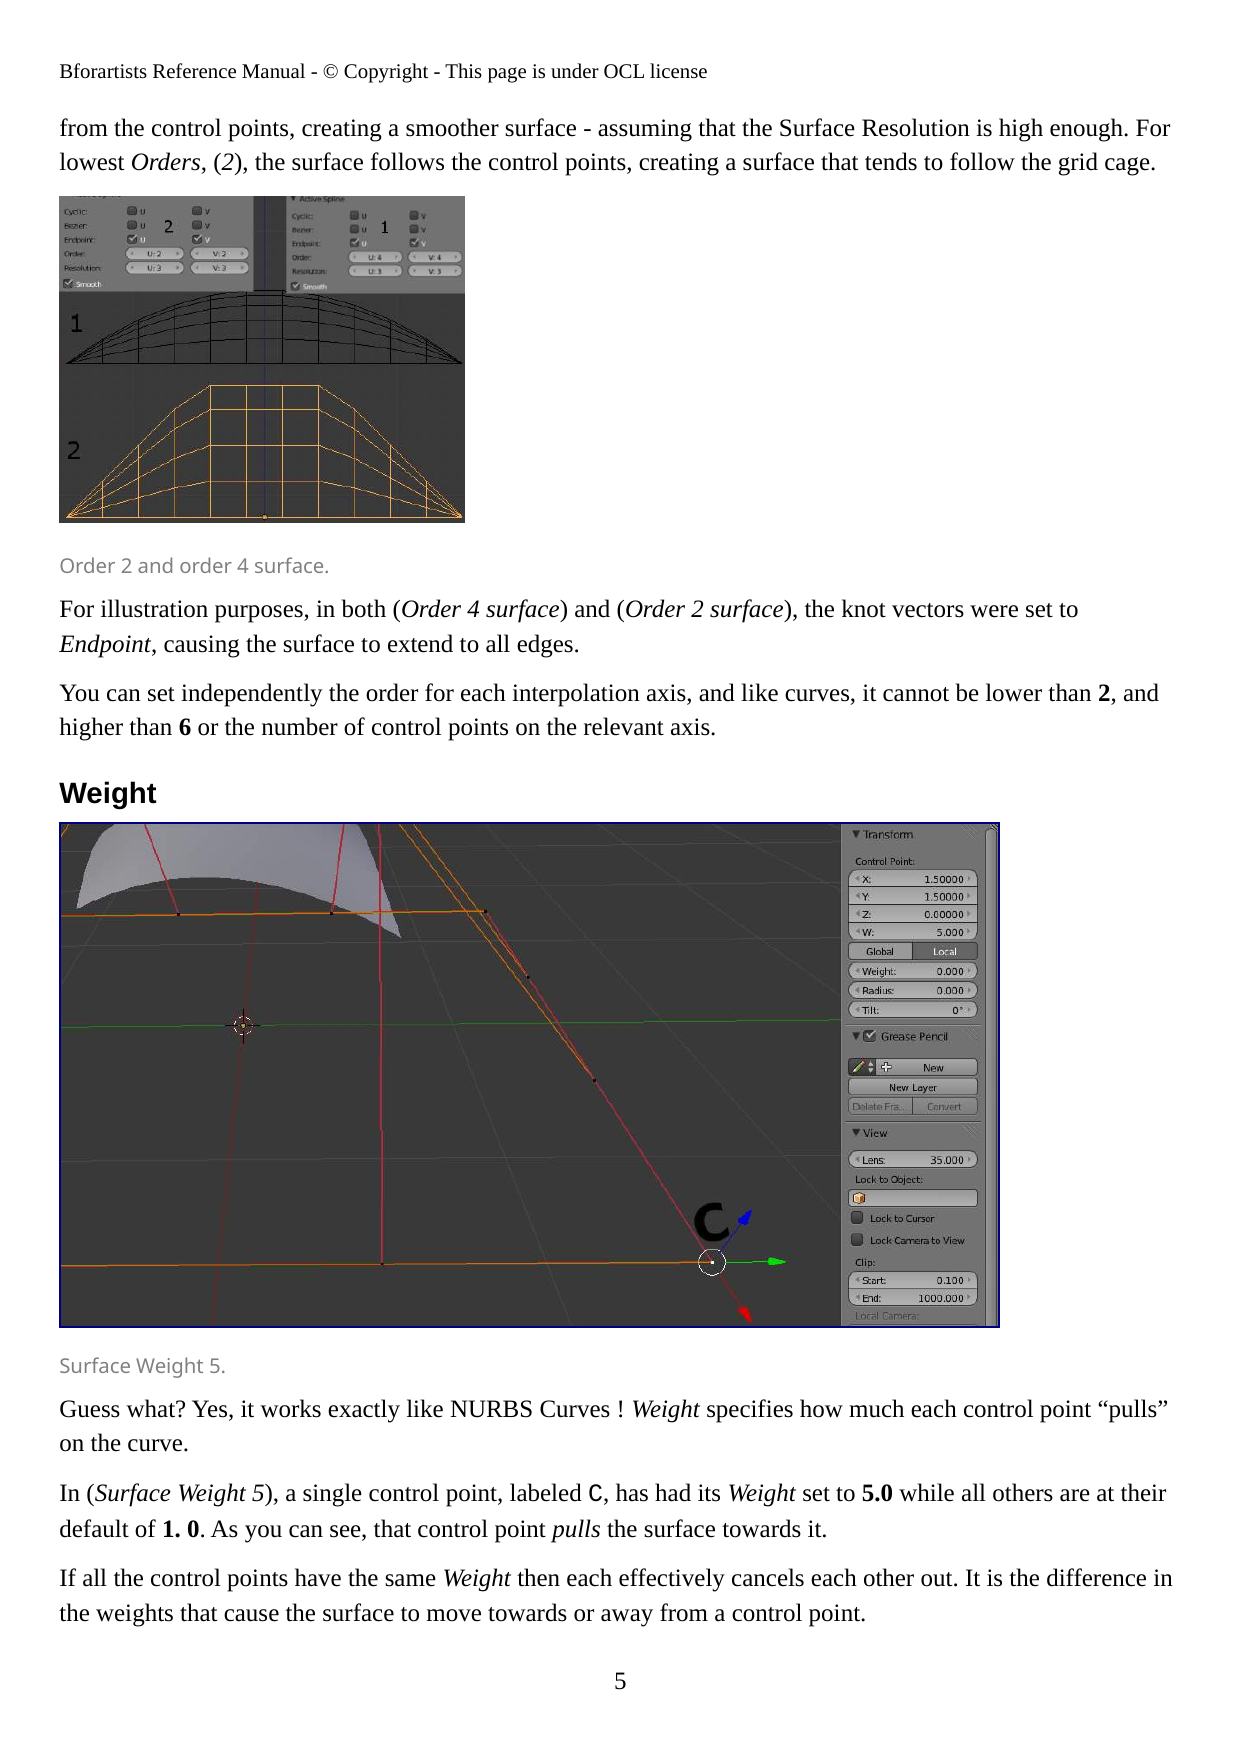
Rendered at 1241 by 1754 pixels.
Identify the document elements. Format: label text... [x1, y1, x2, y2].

picture [61, 824, 998, 1326]
text In (Surface Weight 5), a single control point, labeled C, has had its Weight set to 5.0 while all others are at their default of 1. 0. As you can see, that control point pulls the surface towards it. [59, 1478, 1181, 1543]
text For illustration purposes, in both (Order 4 surface) and (Order 2 surface), the knot vectors were set to Endpoint, causing the surface to extend to all edges. [59, 594, 1181, 657]
text Guess what? Yes, it works exactly like NURBS Curves ! Weight specifies how much each control point “pulls” on the curve. [59, 1394, 1181, 1457]
subtitle Weight [59, 776, 1181, 809]
text You can set independently the order for each interpolation axis, and like curves, it cannot be lower than 2, and higher than 6 or the number of control points on the relevant axis. [59, 678, 1181, 741]
text Order 2 and order 4 surface. [59, 548, 1181, 579]
text from the control points, creating a smoother surface - assuming that the Surface Resolution is high enough. For lowest Orders, (2), the surface follows the control points, creating a surface that tends to follow the grid cage. [59, 113, 1181, 176]
text If all the control points have the same Weight then each effectively cancels each other out. It is the difference in the weights that cause the surface to move towards or away from a control point. [59, 1563, 1181, 1626]
text Surface Weight 5. [59, 1348, 1181, 1379]
picture [59, 196, 465, 523]
